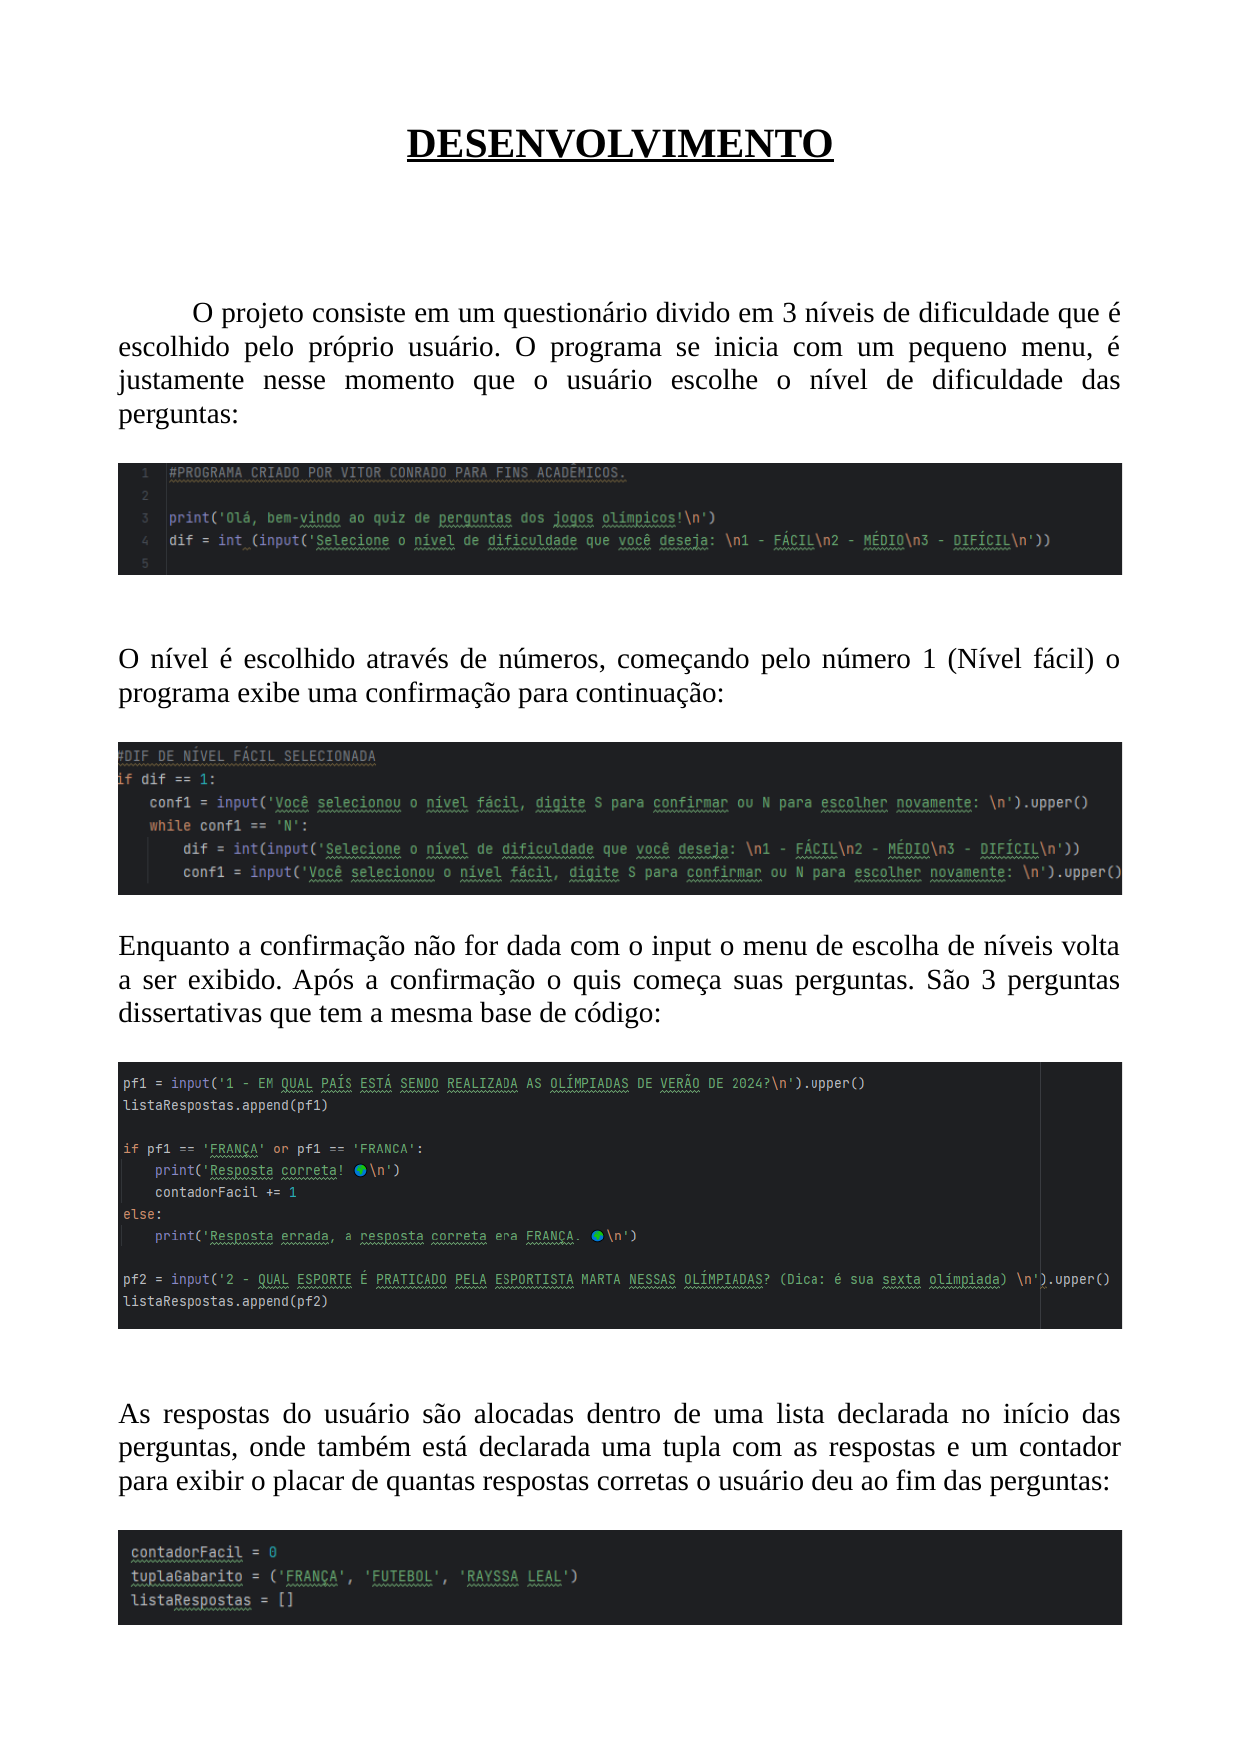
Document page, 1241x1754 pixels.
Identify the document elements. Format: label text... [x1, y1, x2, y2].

text O projeto consiste em um questionário divido em 3 níveis de dificuldade que é escolhido pelo próprio usuário. O programa se inicia com um pequeno menu, é justamente nesse momento que o usuário escolhe o nível de dificuldade das perguntas: [118, 295, 1122, 429]
picture [118, 1530, 1123, 1625]
picture [118, 1062, 1123, 1329]
text DESENVOLVIMENTO [118, 118, 1122, 166]
text O nível é escolhido através de números, começando pelo número 1 (Nível fácil) o programa exibe uma confirmação para continuação: [118, 641, 1122, 708]
text Enquanto a confirmação não for dada com o input o menu de escolha de níveis volta a ser exibido. Após a confirmação o quis começa suas perguntas. São 3 perguntas dissertativas que tem a mesma base de código: [118, 928, 1122, 1029]
picture [118, 742, 1123, 895]
text As respostas do usuário são alocadas dentro de uma lista declarada no início das perguntas, onde também está declarada uma tupla com as respostas e um contador para exibir o placar de quantas respostas corretas o usuário deu ao fim das perguntas: [118, 1396, 1122, 1496]
picture [118, 463, 1123, 575]
